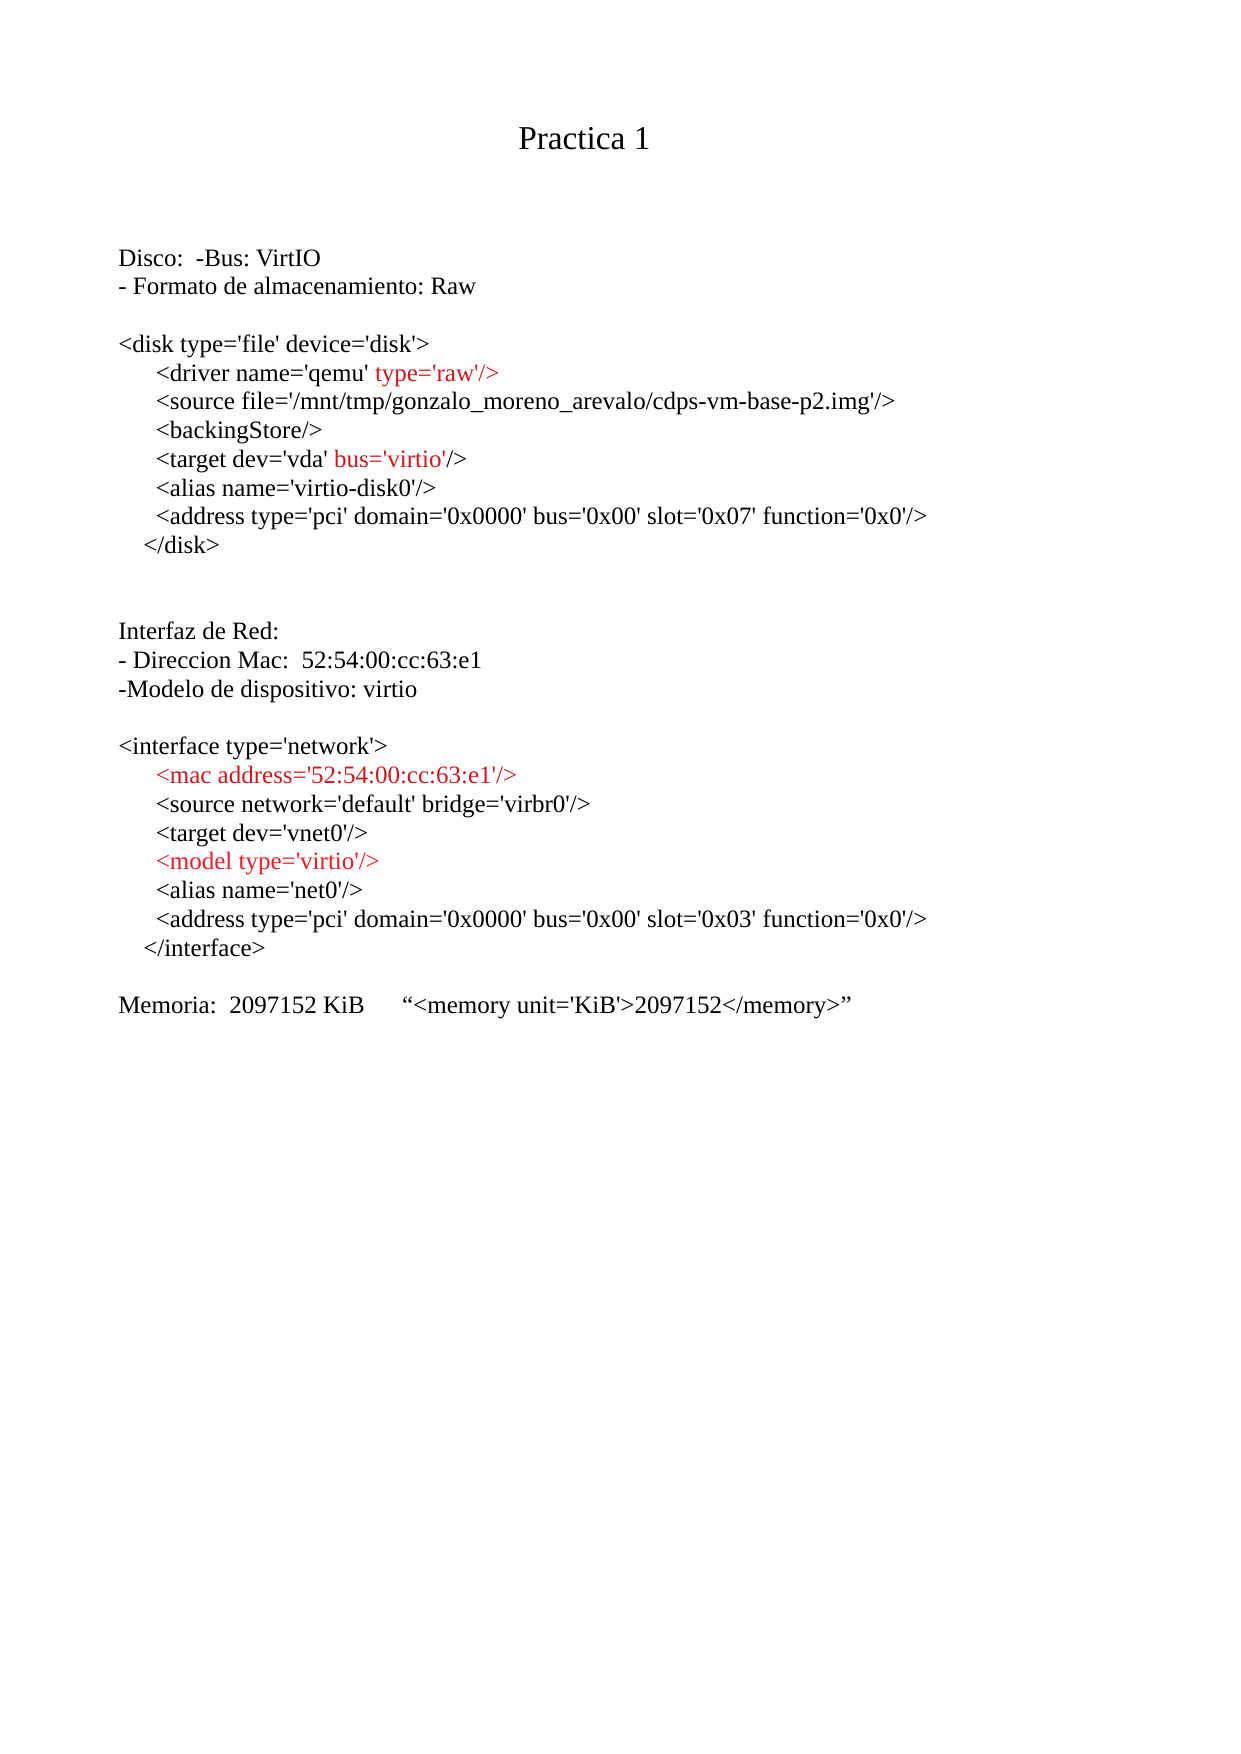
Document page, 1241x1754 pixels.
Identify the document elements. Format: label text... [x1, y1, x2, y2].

text <backingStore/> [118, 415, 1122, 444]
text <interface type='network'> [118, 731, 1122, 760]
text Practica 1 [118, 118, 1122, 156]
text Memoria: 2097152 KiB “<memory unit='KiB'>2097152</memory>” [118, 990, 1122, 1019]
text <source file='/mnt/tmp/gonzalo_moreno_arevalo/cdps-vm-base-p2.img'/> [118, 386, 1122, 415]
text <target dev='vda' bus='virtio'/> [118, 444, 1122, 473]
text <address type='pci' domain='0x0000' bus='0x00' slot='0x07' function='0x0'/> [118, 501, 1122, 530]
text - Formato de almacenamiento: Raw [118, 271, 1122, 300]
text </interface> [118, 933, 1122, 961]
text -Modelo de dispositivo: virtio [118, 674, 1122, 703]
text <address type='pci' domain='0x0000' bus='0x00' slot='0x03' function='0x0'/> [118, 904, 1122, 933]
text <disk type='file' device='disk'> [118, 329, 1122, 358]
text Interfaz de Red: [118, 616, 1122, 645]
text <target dev='vnet0'/> [118, 818, 1122, 846]
text Disco: -Bus: VirtIO [118, 243, 1122, 271]
text </disk> [118, 530, 1122, 559]
text <mac address='52:54:00:cc:63:e1'/> [118, 760, 1122, 789]
text <driver name='qemu' type='raw'/> [118, 358, 1122, 386]
text <alias name='virtio-disk0'/> [118, 473, 1122, 501]
text - Direccion Mac: 52:54:00:cc:63:e1 [118, 645, 1122, 674]
text <alias name='net0'/> [118, 875, 1122, 904]
text <model type='virtio'/> [118, 846, 1122, 875]
text <source network='default' bridge='virbr0'/> [118, 789, 1122, 818]
